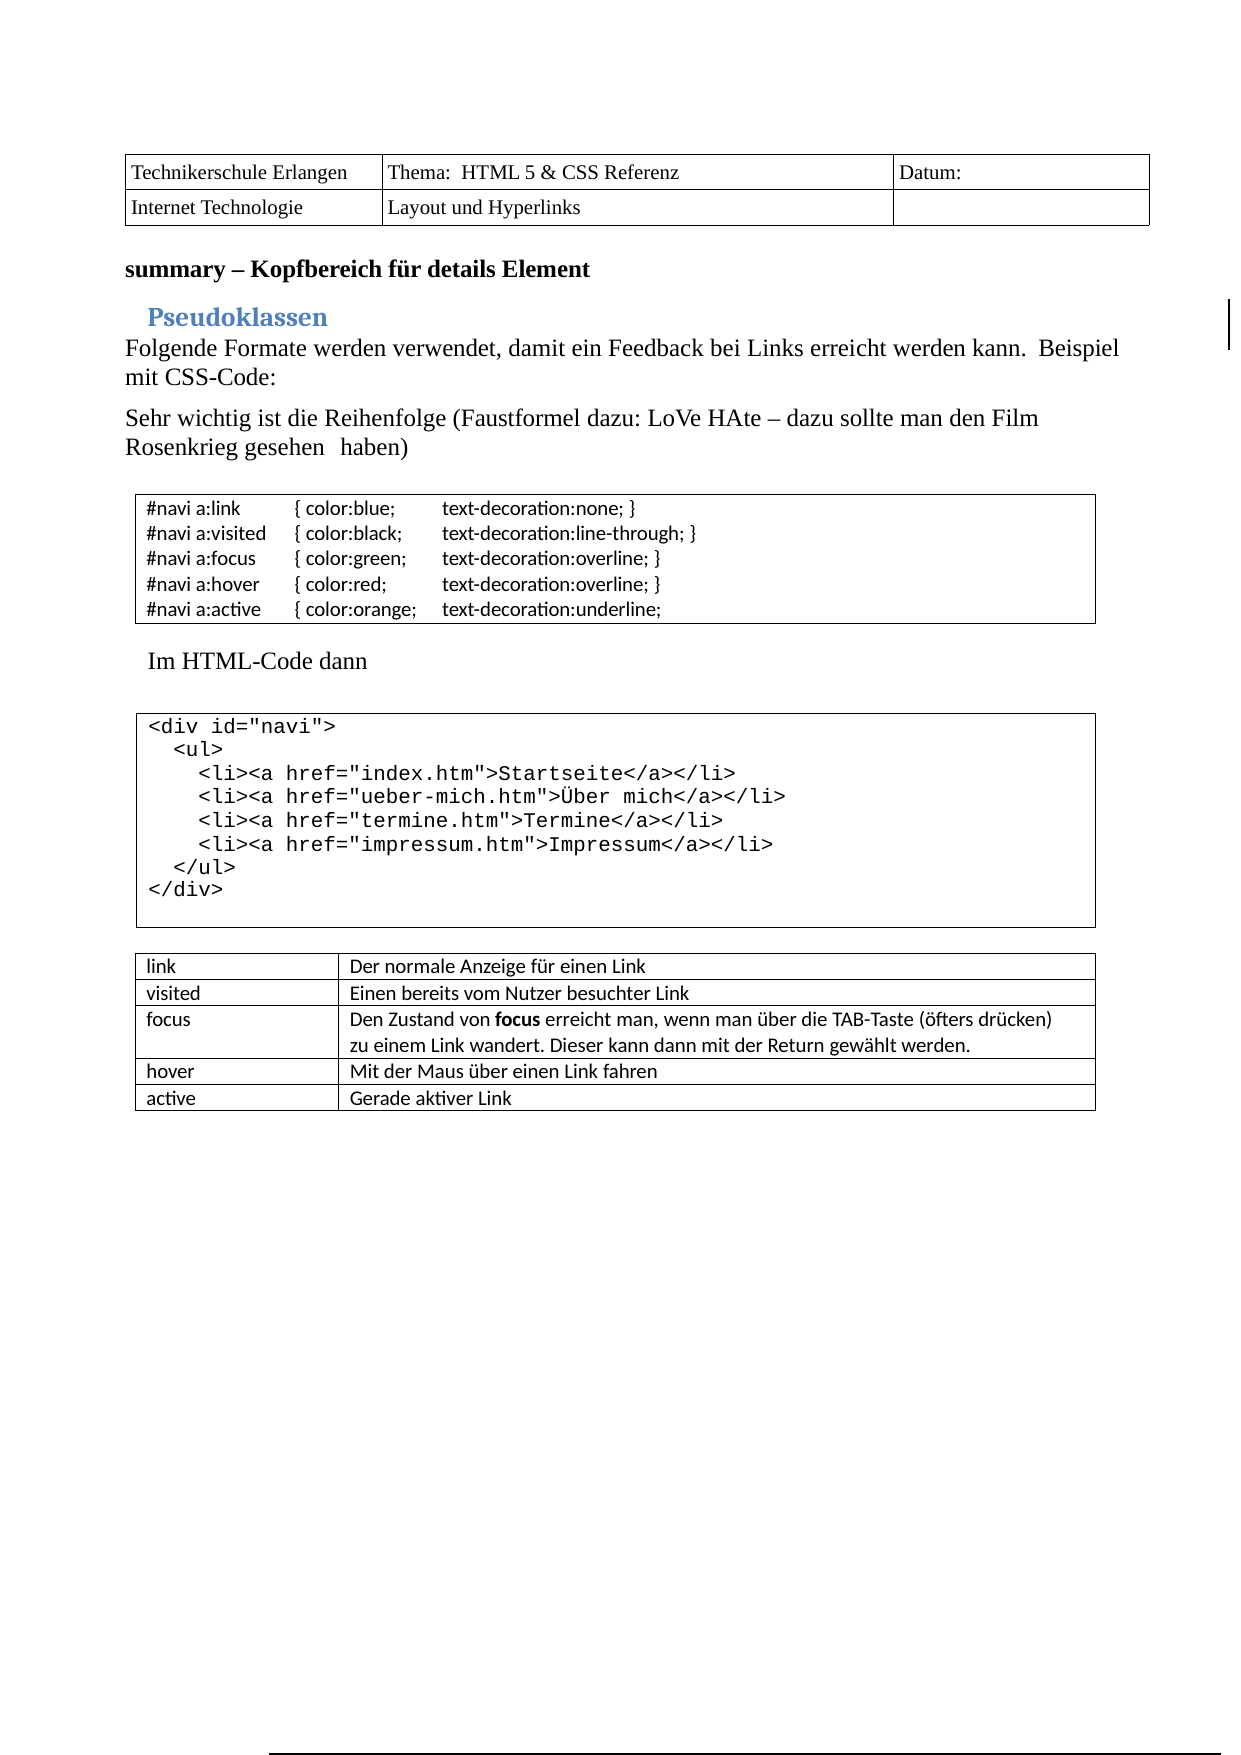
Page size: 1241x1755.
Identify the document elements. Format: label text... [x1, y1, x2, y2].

table_cell text-decoration:line-through; } [430, 521, 1095, 547]
text Im HTML-Code dann [147, 646, 1149, 675]
text summary – Kopfbereich für details Element [125, 254, 1149, 283]
text Folgende Formate werden verwendet, damit ein Feedback bei Links erreicht werden kann. Beispiel mit CSS-Code: [125, 333, 1149, 390]
table_header link [136, 954, 338, 979]
table_cell Gerade aktiver Link [339, 1085, 1095, 1110]
table_cell { color:black; [281, 521, 430, 547]
text <li><a href="termine.htm">Termine</a></li> [198, 809, 1095, 832]
table_cell { color:red; { color:orange; [281, 573, 430, 622]
text <div id="navi"> [148, 714, 1095, 738]
table_cell #navi a:focus [136, 547, 281, 572]
text Sehr wichtig ist die Reihenfolge (Faustformel dazu: LoVe HAte – dazu sollte man den Film Rosenkrieg gesehen haben) [125, 403, 1149, 460]
table_cell Mit der Maus über einen Link fahren [339, 1059, 1095, 1084]
table_cell hover [136, 1059, 338, 1084]
table_cell focus [136, 1006, 338, 1057]
table_header { color:blue; [281, 495, 430, 521]
subtitle Pseudoklassen [147, 302, 1149, 333]
table_cell #navi a:visited [136, 521, 281, 547]
text <li><a href="impressum.htm">Impressum</a></li> [198, 832, 1095, 856]
table_cell active [136, 1085, 338, 1110]
text </div> [148, 879, 1095, 903]
text </ul> [173, 856, 1095, 879]
table_cell { color:green; [281, 547, 430, 572]
table_header text-decoration:none; } [430, 495, 1095, 521]
text <ul> [173, 738, 1095, 761]
table_cell Einen bereits vom Nutzer besuchter Link [339, 980, 1095, 1005]
table_cell text-decoration:overline; } [430, 547, 1095, 572]
table_cell visited [136, 980, 338, 1005]
text <li><a href="ueber-mich.htm">Über mich</a></li> [198, 785, 1095, 809]
table_header #navi a:link [136, 495, 281, 521]
text <li><a href="index.htm">Startseite</a></li> [198, 762, 1095, 785]
table_cell text-decoration:overline; } text-decoration:underline; [430, 573, 1095, 622]
table_header Der normale Anzeige für einen Link [339, 954, 1095, 979]
table_cell #navi a:hover #navi a:active [136, 573, 281, 622]
table_cell Den Zustand von focus erreicht man, wenn man über die TAB-Taste (öfters drücken) zu einem Link wandert. Dieser kann dann mit der Return gewählt werden. [339, 1006, 1095, 1057]
